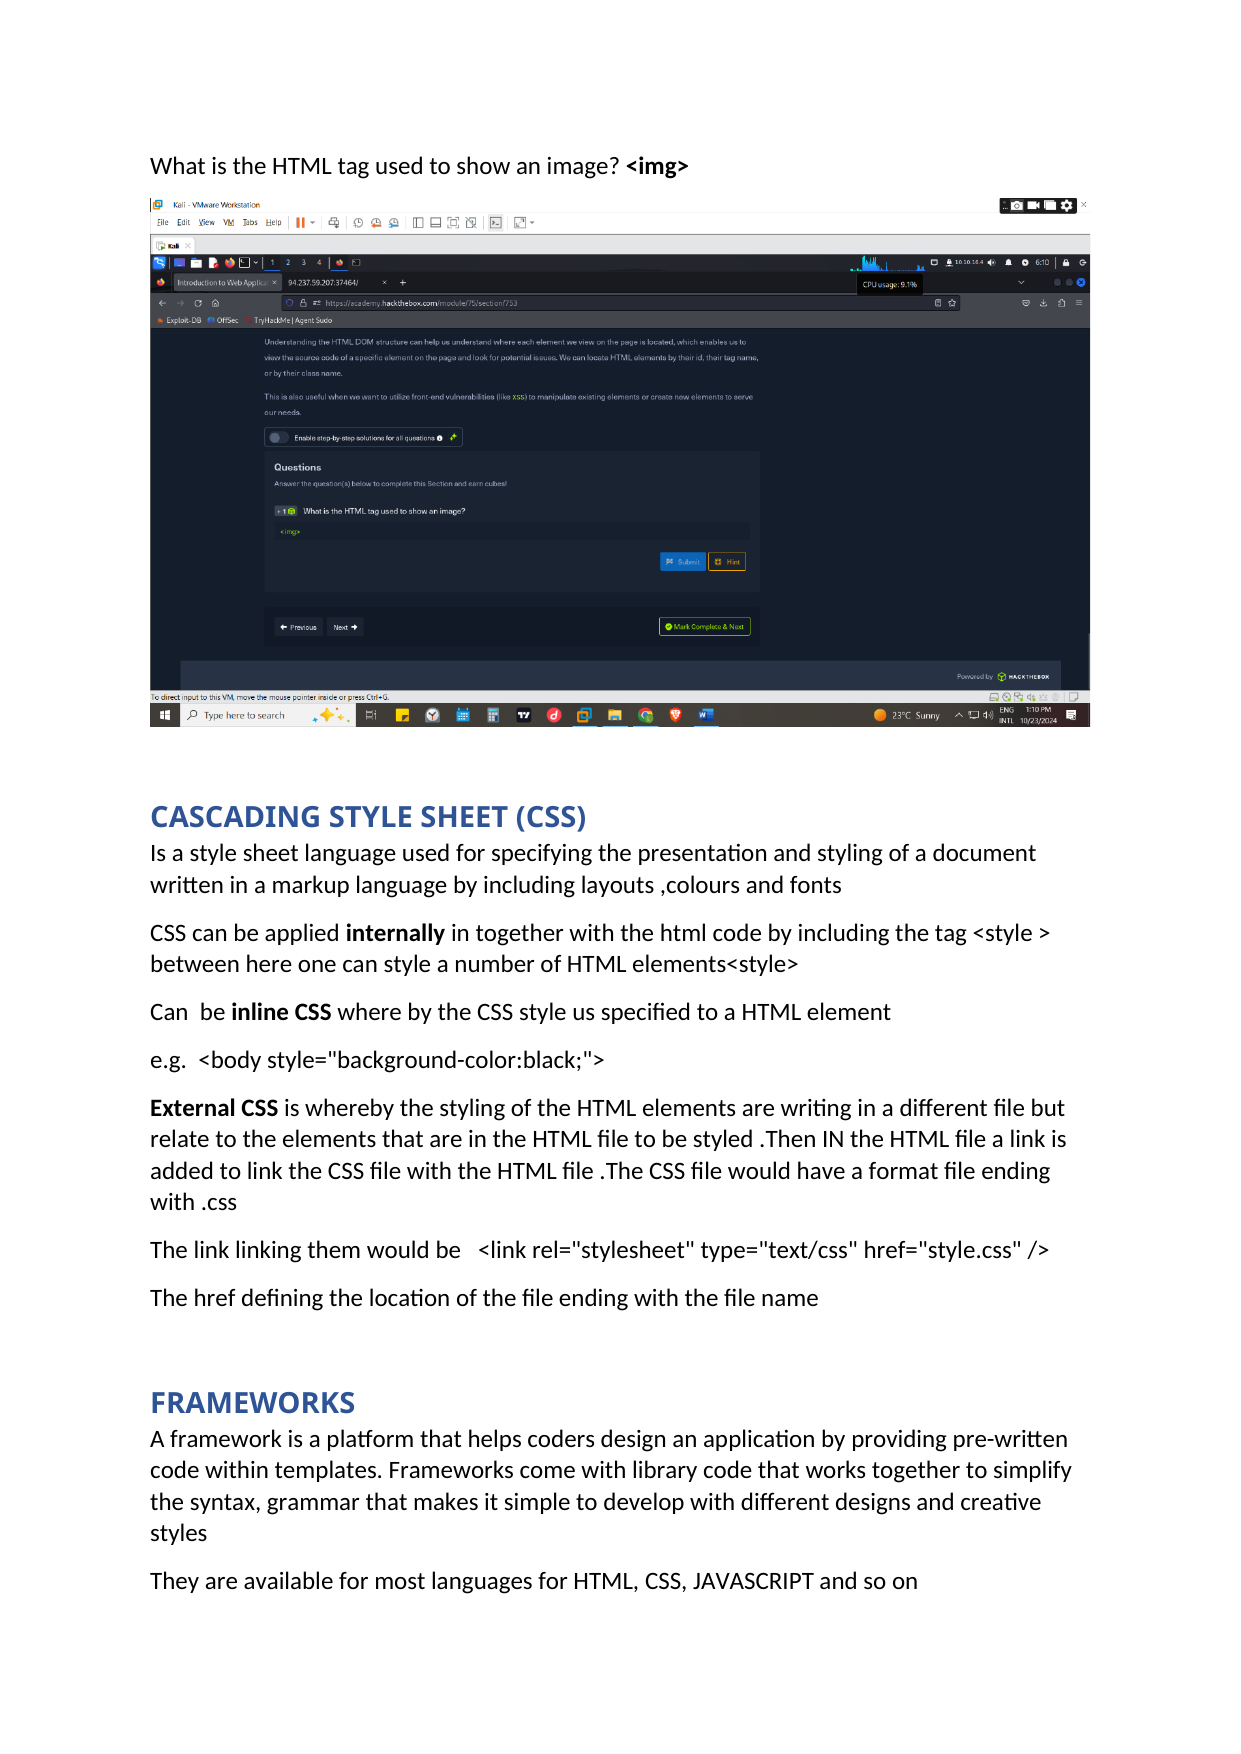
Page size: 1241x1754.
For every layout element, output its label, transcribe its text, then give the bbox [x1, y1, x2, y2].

subtitle CASCADING STYLE SHEET (CSS) [150, 797, 1090, 836]
text The link linking them would be <link rel="stylesheet" type="text/css" href="style.css" /> [150, 1234, 1090, 1265]
text e.g. <body style="background-color:black;"> [150, 1044, 1090, 1075]
text What is the HTML tag used to show an image? <img> [150, 150, 1090, 181]
text External CSS is whereby the styling of the HTML elements are writing in a different file but relate to the elements that are in the HTML file to be styled .Then IN the HTML file a link is added to link the CSS file with the HTML file .The CSS file would have a format file ending with .css [150, 1092, 1090, 1217]
text Can be inline CSS where by the CSS style us specified to a HTML element [150, 996, 1090, 1027]
text A framework is a platform that helps coders design an application by providing pre-written code within templates. Frameworks come with library code that works together to simplify the syntax, grammar that makes it simple to develop with different designs and creative styles [150, 1423, 1090, 1548]
text Is a style sheet language used for specifying the presentation and styling of a document written in a markup language by including layouts ,colours and fonts [150, 837, 1090, 899]
subtitle FRAMEWORKS [150, 1382, 1090, 1422]
text They are available for most languages for HTML, CSS, JAVASCRIPT and so on [150, 1565, 1090, 1596]
text CSS can be applied internally in together with the html code by including the tag <style > between here one can style a number of HTML elements<style> [150, 917, 1090, 979]
text The href defining the location of the file ending with the file name [150, 1282, 1090, 1313]
